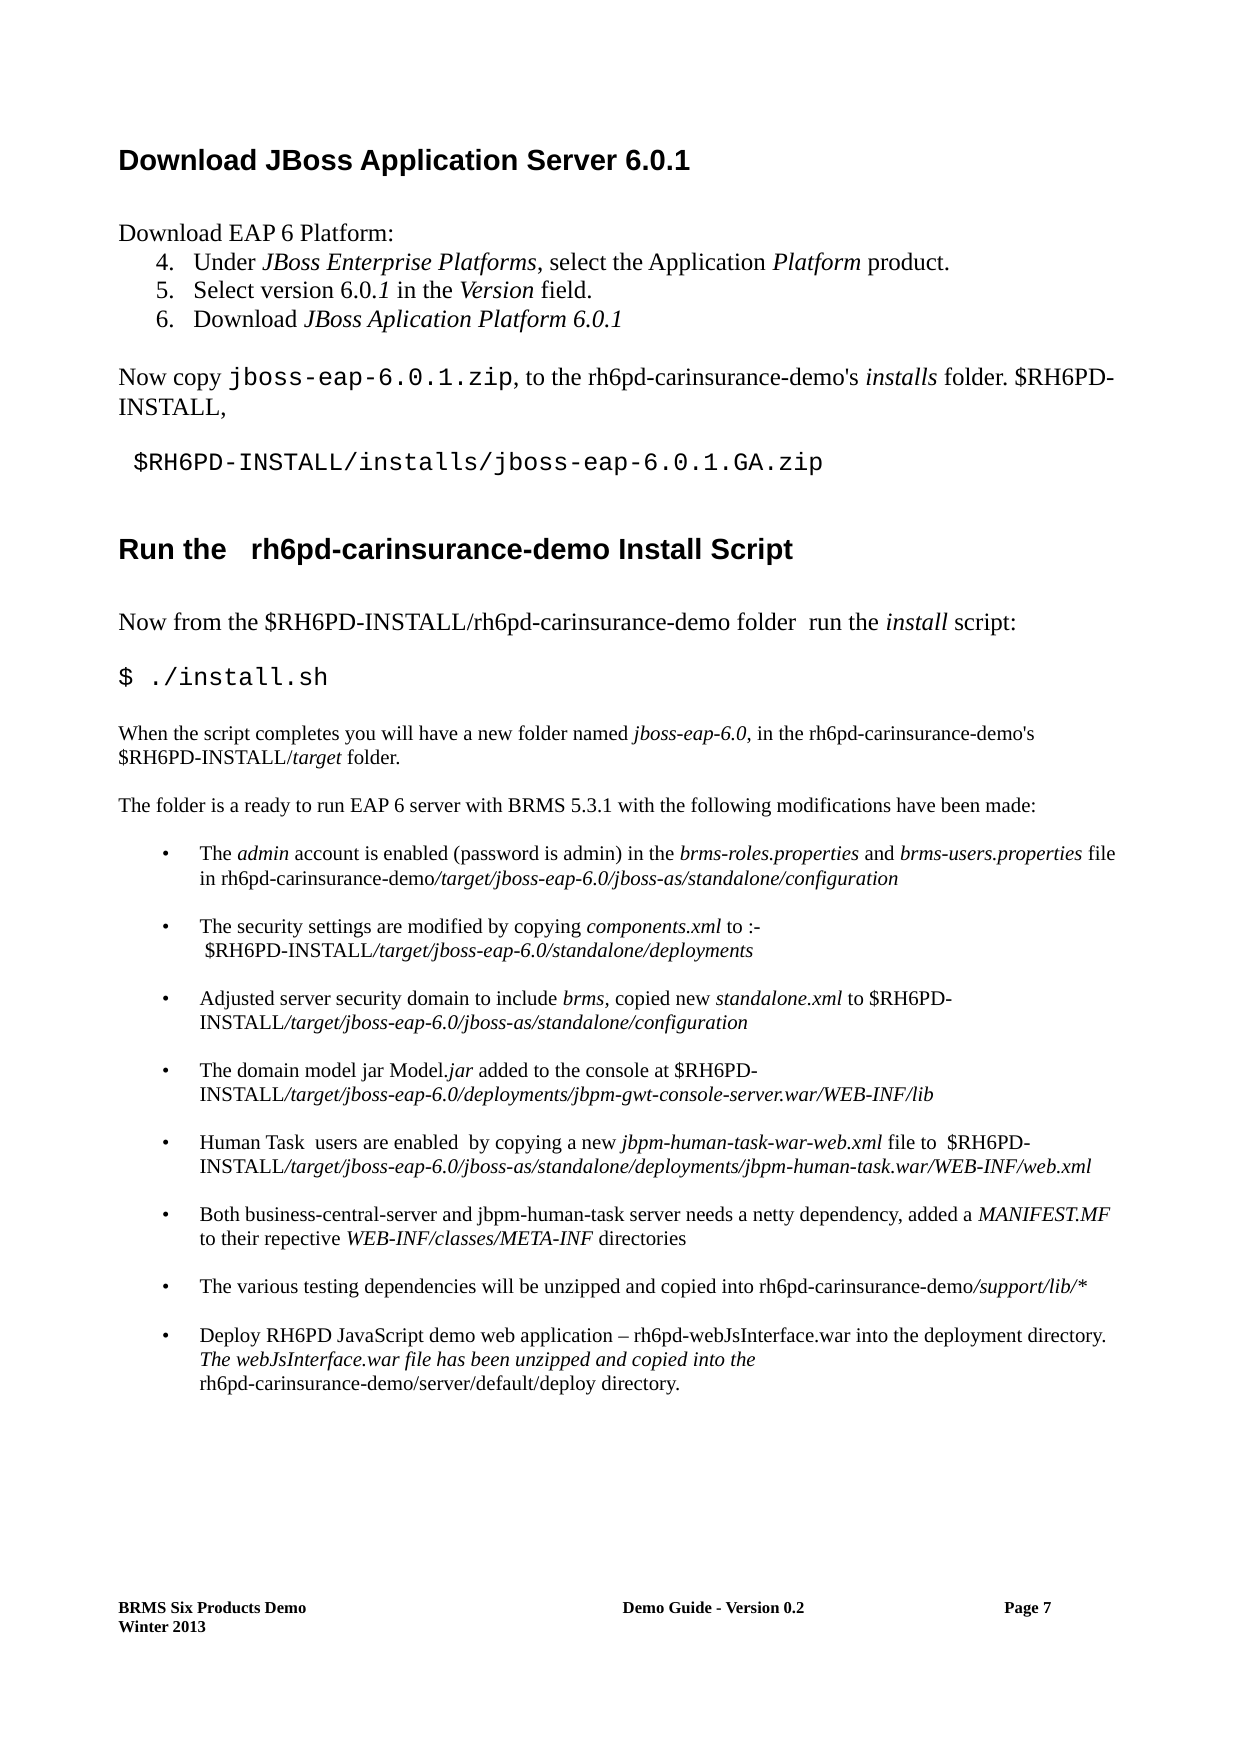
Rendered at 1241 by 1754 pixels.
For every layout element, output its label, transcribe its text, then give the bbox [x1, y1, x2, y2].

list The admin account is enabled (password is admin) in the brms-roles.properties and brms-users.properties file in rh6pd-carinsurance-demo/target/jboss-eap-6.0/jboss-as/standalone/configuration [162, 841, 1122, 889]
list The various testing dependencies will be unzipped and copied into rh6pd-carinsurance-demo/support/lib/* [162, 1274, 1122, 1298]
list The security settings are modified by copying components.xml to :- [162, 913, 1122, 938]
text Now from the $RH6PD-INSTALL/rh6pd-carinsurance-demo folder run the install script: [118, 607, 1122, 636]
text The folder is a ready to run EAP 6 server with BRMS 5.3.1 with the following modifications have been made: [118, 793, 1122, 817]
text $ ./install.sh [118, 664, 1122, 693]
text $RH6PD-INSTALL/installs/jboss-eap-6.0.1.GA.zip [118, 450, 1122, 478]
list $RH6PD-INSTALL/target/jboss-eap-6.0/standalone/deployments [162, 938, 1122, 962]
list Both business-central-server and jbpm-human-task server needs a netty dependency, added a MANIFEST.MF to their repective WEB-INF/classes/META-INF directories [162, 1202, 1122, 1250]
list Adjusted server security domain to include brms, copied new standalone.xml to $RH6PD-INSTALL/target/jboss-eap-6.0/jboss-as/standalone/configuration [162, 986, 1122, 1034]
text Now copy jboss-eap-6.0.1.zip, to the rh6pd-carinsurance-demo's installs folder. $RH6PD-INSTALL, [118, 362, 1122, 421]
list Select version 6.0.1 in the Version field. [156, 275, 1122, 304]
list Deploy RH6PD JavaScript demo web application – rh6pd-webJsInterface.war into the deployment directory. The webJsInterface.war file has been unzipped and copied into the rh6pd-carinsurance-demo/server/default/deploy directory. [162, 1323, 1122, 1395]
text Download EAP 6 Platform: [118, 218, 1122, 247]
list The domain model jar Model.jar added to the console at $RH6PD-INSTALL/target/jboss-eap-6.0/deployments/jbpm-gwt-console-server.war/WEB-INF/lib [162, 1058, 1122, 1106]
list Human Task users are enabled by copying a new jbpm-human-task-war-web.xml file to $RH6PD-INSTALL/target/jboss-eap-6.0/jboss-as/standalone/deployments/jbpm-human-task.war/WEB-INF/web.xml [162, 1130, 1122, 1178]
list Under JBoss Enterprise Platforms, select the Application Platform product. [156, 247, 1122, 275]
text When the script completes you will have a new folder named jboss-eap-6.0, in the rh6pd-carinsurance-demo's $RH6PD-INSTALL/target folder. [118, 721, 1122, 769]
list Download JBoss Aplication Platform 6.0.1 [156, 304, 1122, 333]
subtitle Run the rh6pd-carinsurance-demo Install Script [118, 532, 1122, 566]
subtitle Download JBoss Application Server 6.0.1 [118, 143, 1122, 177]
